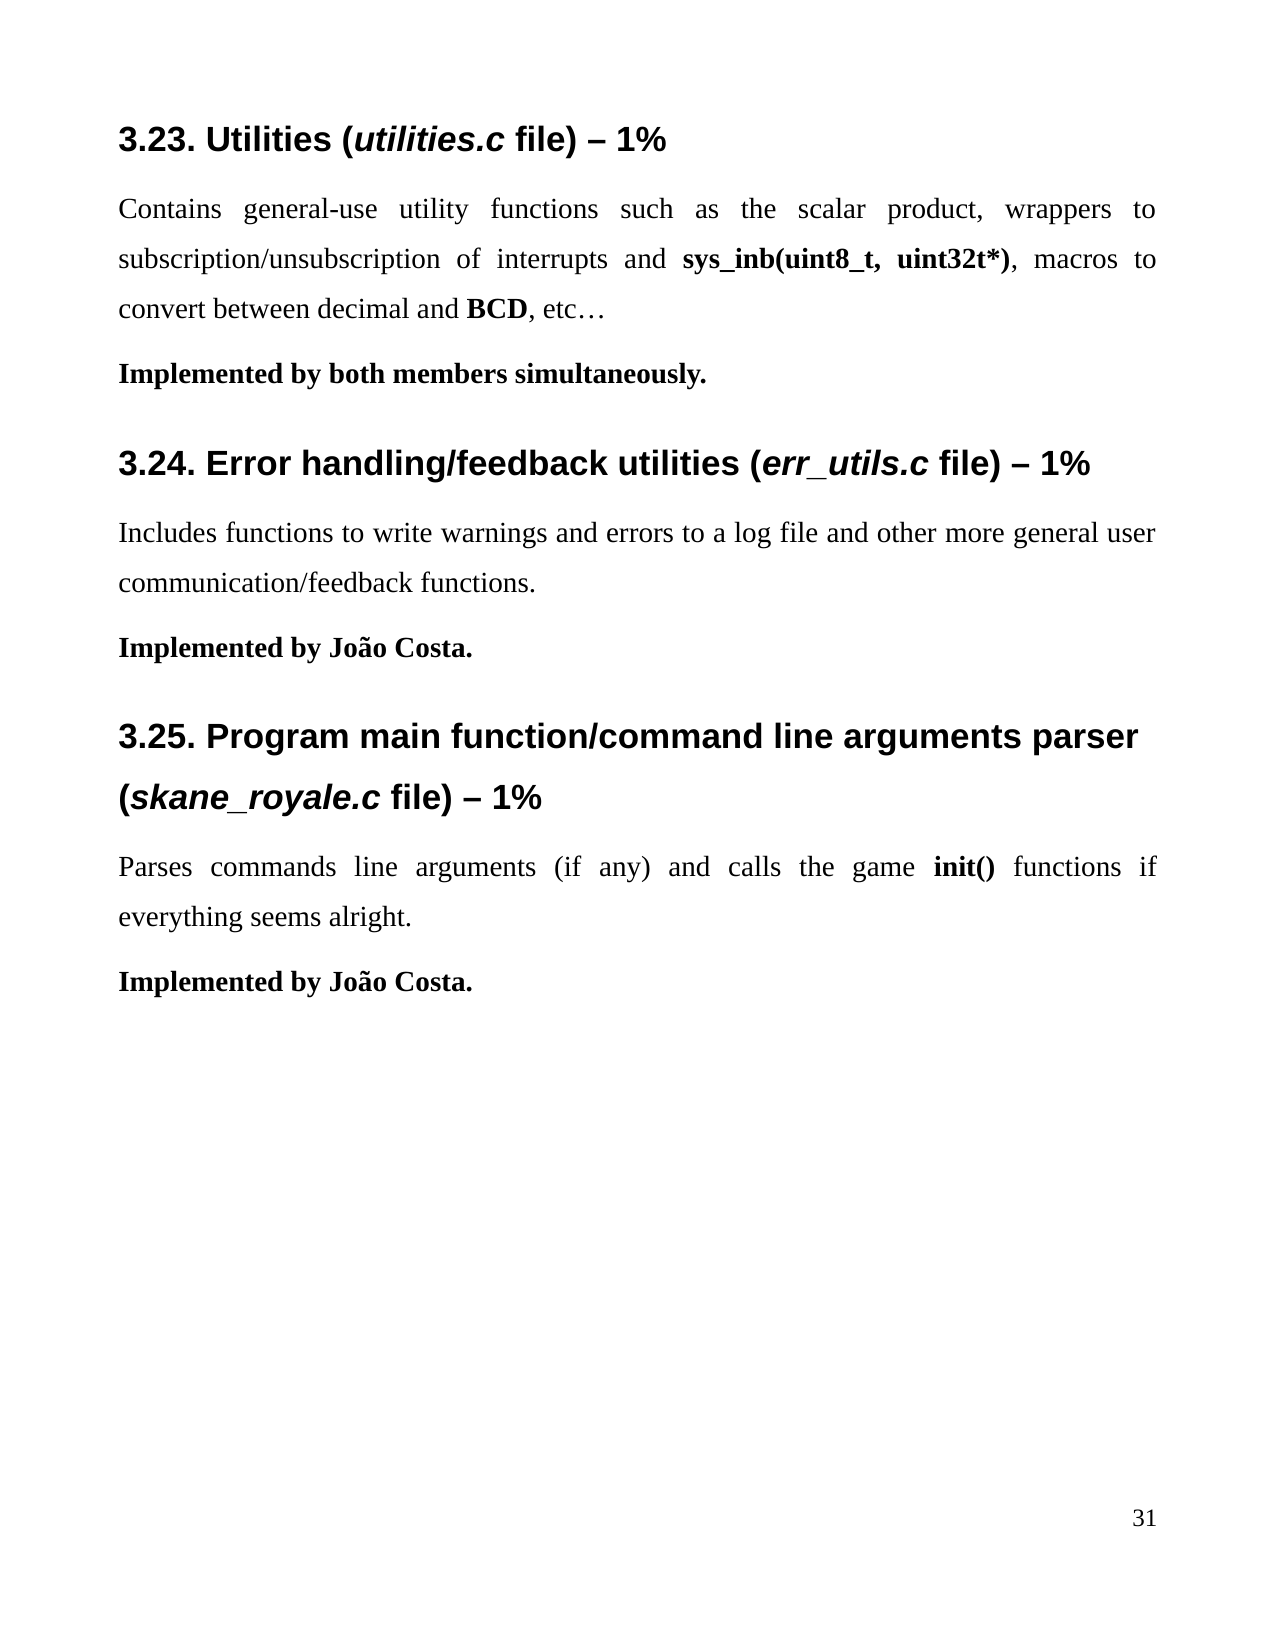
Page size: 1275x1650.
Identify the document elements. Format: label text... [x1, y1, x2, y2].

subtitle 3.25. Program main function/command line arguments parser (skane_royale.c file) – 1% [118, 716, 1157, 816]
text Contains general-use utility functions such as the scalar product, wrappers to subscription/unsubscription of interrupts and sys_inb(uint8_t, uint32t*), macros to convert between decimal and BCD, etc… [118, 191, 1157, 325]
text Implemented by João Costa. [118, 630, 1157, 664]
text Includes functions to write warnings and errors to a log file and other more general user communication/feedback functions. [118, 515, 1157, 599]
text Implemented by both members simultaneously. [118, 356, 1157, 390]
text Parses commands line arguments (if any) and calls the game init() functions if everything seems alright. [118, 849, 1157, 933]
subtitle 3.23. Utilities (utilities.c file) – 1% [118, 118, 1157, 158]
subtitle 3.24. Error handling/feedback utilities (err_utils.c file) – 1% [118, 442, 1157, 482]
text Implemented by João Costa. [118, 964, 1157, 998]
